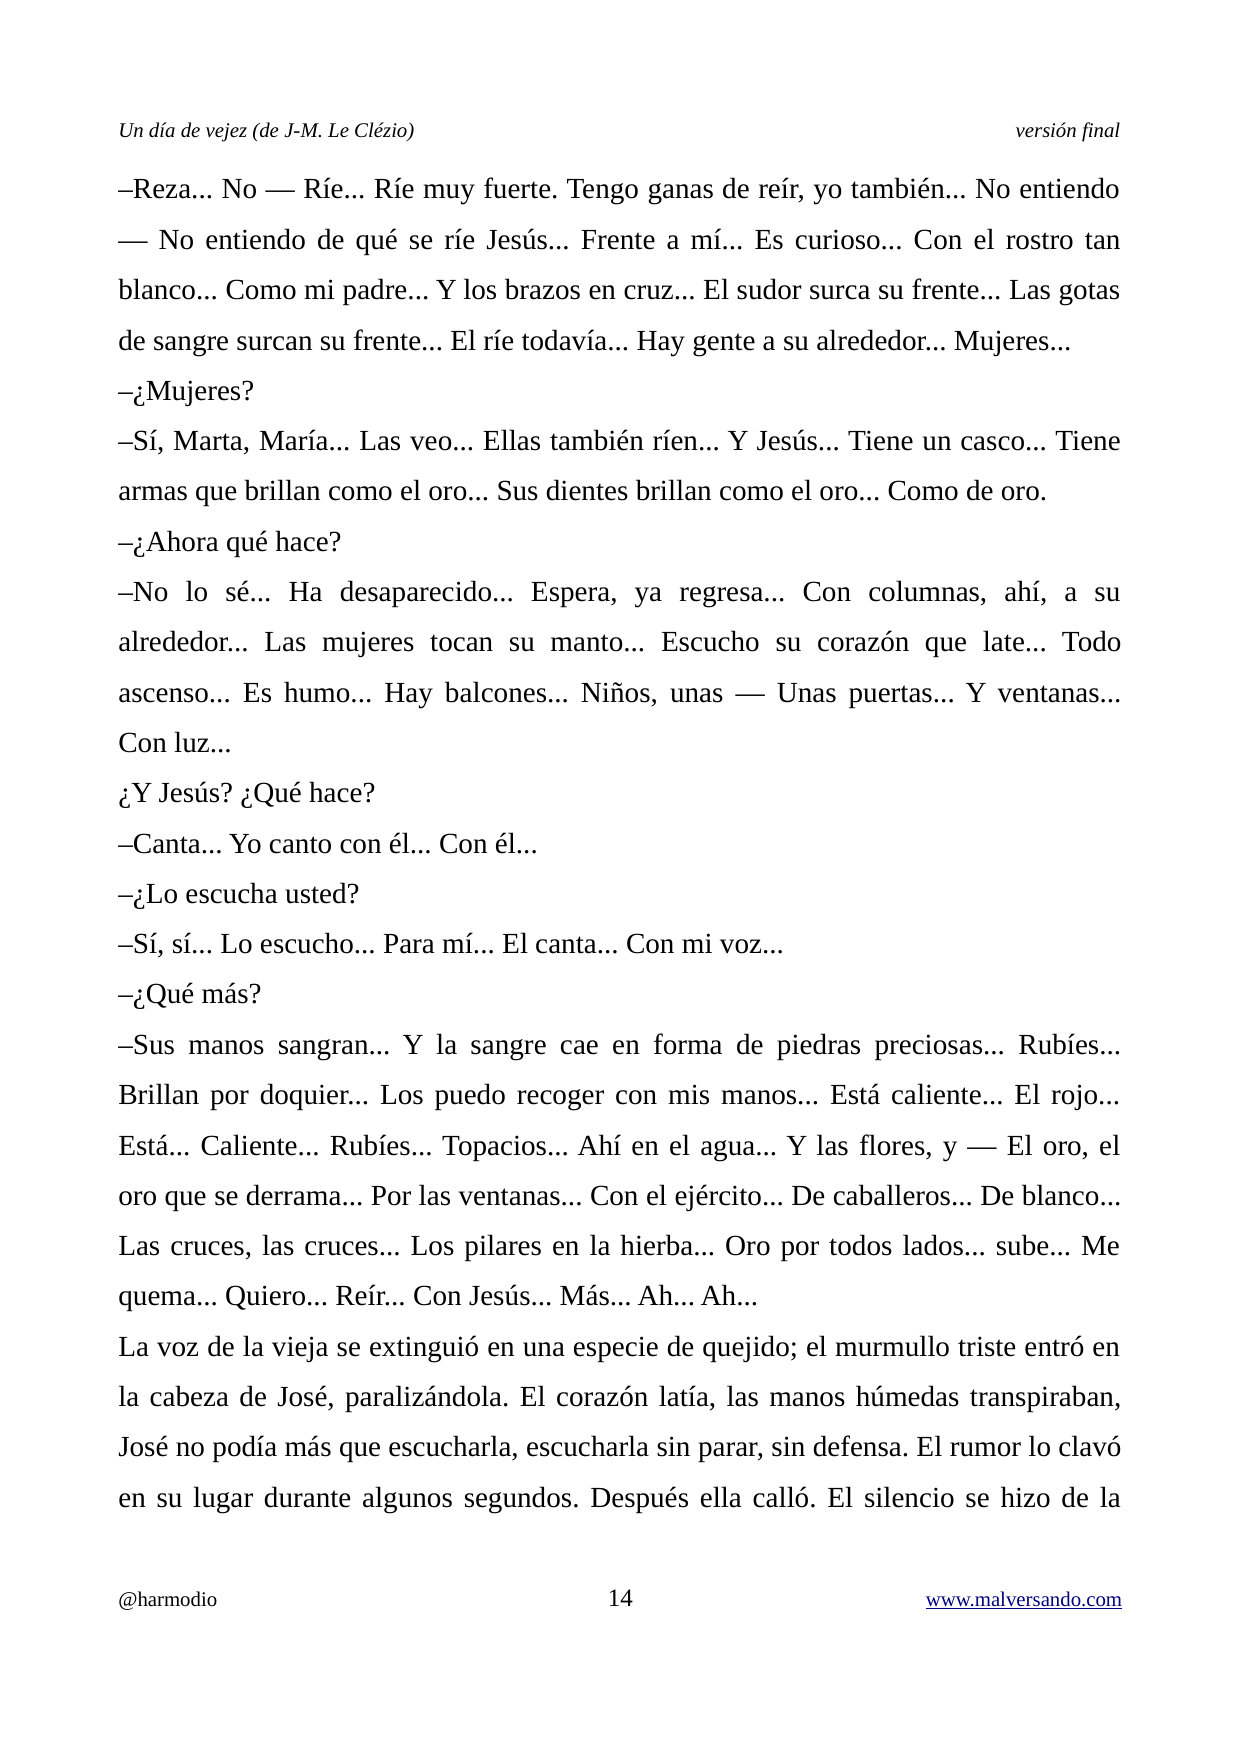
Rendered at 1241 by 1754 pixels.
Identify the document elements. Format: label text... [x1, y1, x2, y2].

text –No lo sé... Ha desaparecido... Espera, ya regresa... Con columnas, ahí, a su alrededor... Las mujeres tocan su manto... Escucho su corazón que late... Todo ascenso... Es humo... Hay balcones... Niños, unas — Unas puertas... Y ventanas... Con luz... [118, 574, 1122, 759]
text –Sus manos sangran... Y la sangre cae en forma de piedras preciosas... Rubíes... Brillan por doquier... Los puedo recoger con mis manos... Está caliente... El rojo... Está... Caliente... Rubíes... Topacios... Ahí en el agua... Y las flores, y — El oro, el oro que se derrama... Por las ventanas... Con el ejército... De caballeros... De blanco... Las cruces, las cruces... Los pilares en la hierba... Oro por todos lados... sube... Me quema... Quiero... Reír... Con Jesús... Más... Ah... Ah... [118, 1027, 1122, 1312]
text –¿Qué más? [118, 977, 1122, 1010]
text –¿Ahora qué hace? [118, 524, 1122, 557]
text La voz de la vieja se extinguió en una especie de quejido; el murmullo triste entró en la cabeza de José, paralizándola. El corazón latía, las manos húmedas transpiraban, José no podía más que escucharla, escucharla sin parar, sin defensa. El rumor lo clavó en su lugar durante algunos segundos. Después ella calló. El silencio se hizo de la [118, 1329, 1122, 1513]
text –¿Mujeres? [118, 373, 1122, 406]
text –Reza... No — Ríe... Ríe muy fuerte. Tengo ganas de reír, yo también... No entiendo — No entiendo de qué se ríe Jesús... Frente a mí... Es curioso... Con el rostro tan blanco... Como mi padre... Y los brazos en cruz... El sudor surca su frente... Las gotas de sangre surcan su frente... El ríe todavía... Hay gente a su alrededor... Mujeres... [118, 172, 1122, 356]
text –¿Lo escucha usted? [118, 876, 1122, 909]
text –Sí, sí... Lo escucho... Para mí... El canta... Con mi voz... [118, 926, 1122, 960]
text –Sí, Marta, María... Las veo... Ellas también ríen... Y Jesús... Tiene un casco... Tiene armas que brillan como el oro... Sus dientes brillan como el oro... Como de oro. [118, 423, 1122, 507]
text ¿Y Jesús? ¿Qué hace? [118, 775, 1122, 809]
text –Canta... Yo canto con él... Con él... [118, 826, 1122, 859]
